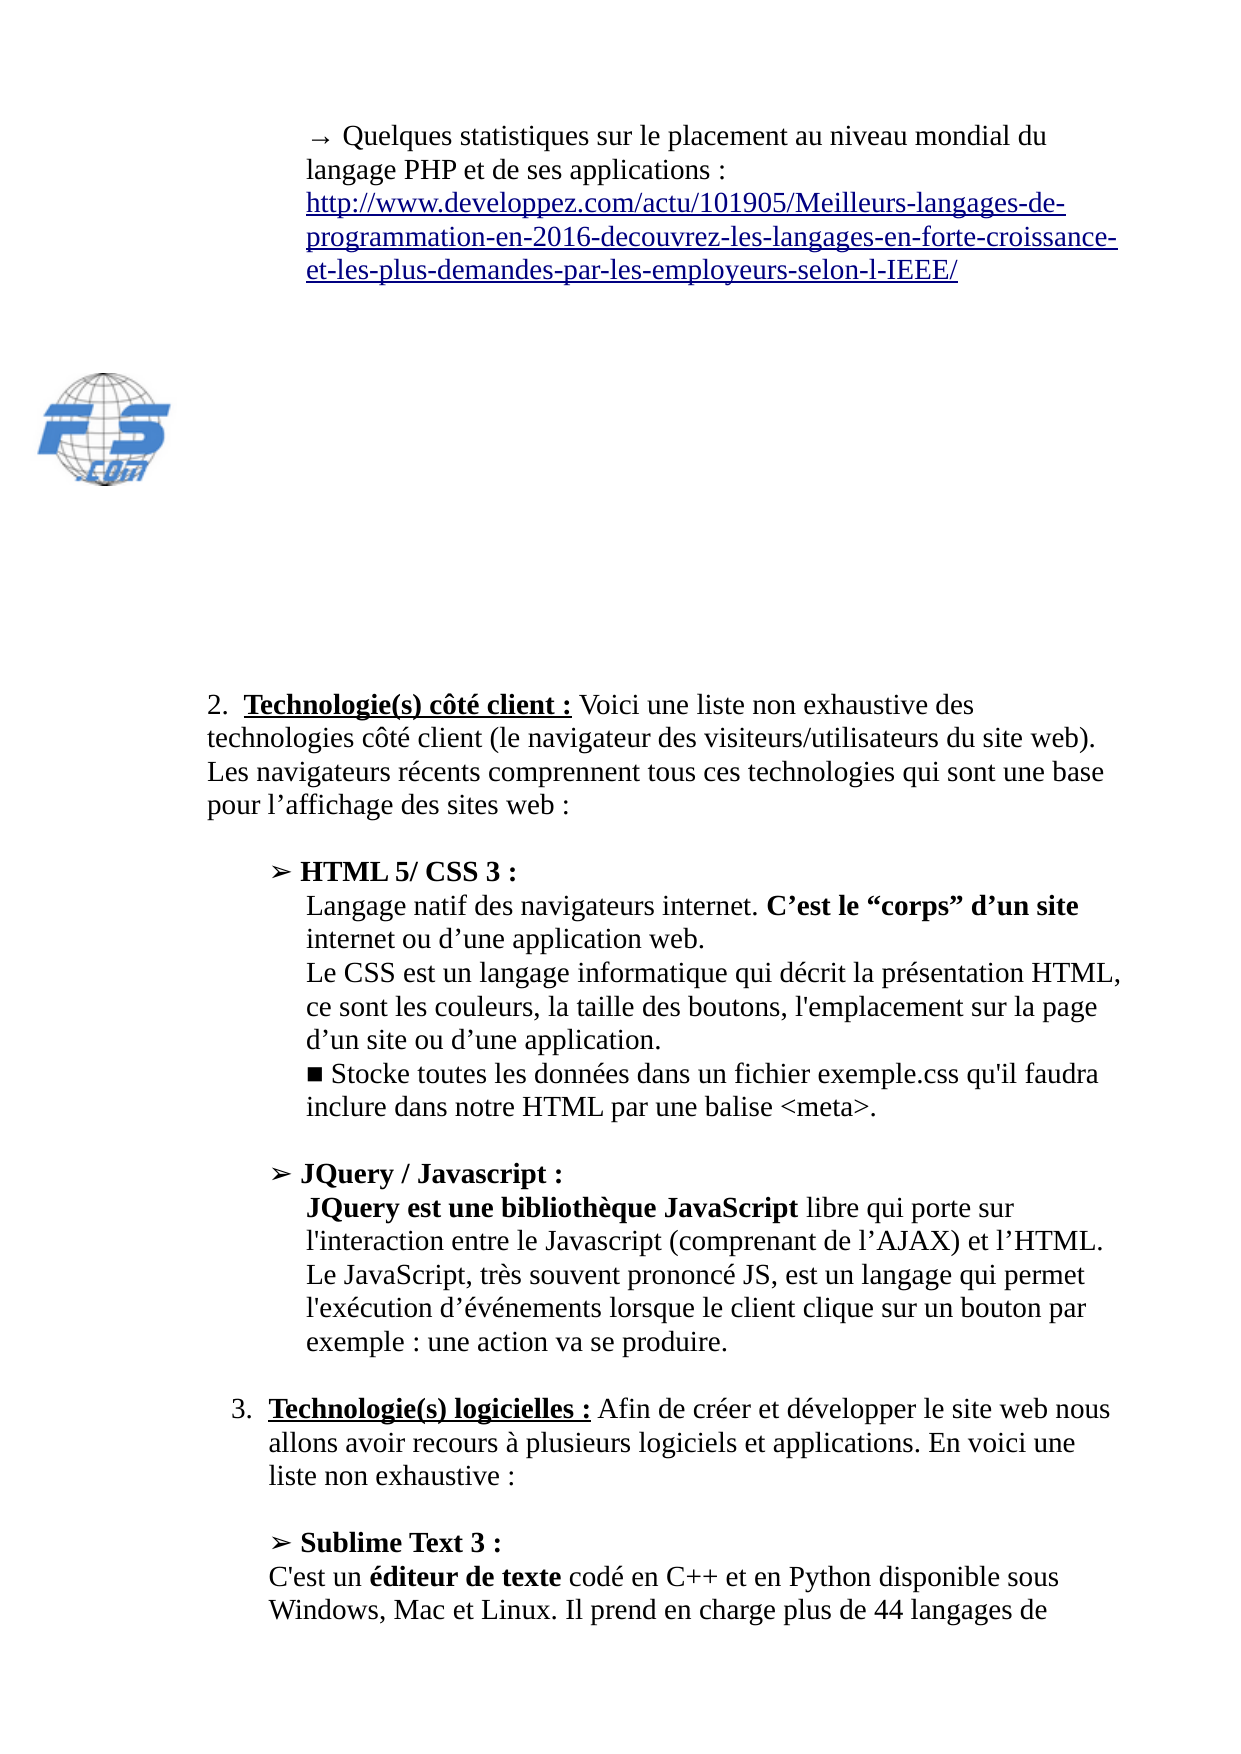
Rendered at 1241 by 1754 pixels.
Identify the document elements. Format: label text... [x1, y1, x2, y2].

list JQuery est une bibliothèque JavaScript libre qui porte sur l'interaction entre le Javascript (comprenant de l’AJAX) et l’HTML. Le JavaScript, très souvent prononcé JS, est un langage qui permet l'exécution d’événements lorsque le client clique sur un bouton par exemple : une action va se produire. [268, 1190, 1122, 1358]
text 2. Technologie(s) côté client : Voici une liste non exhaustive des technologies côté client (le navigateur des visiteurs/utilisateurs du site web). Les navigateurs récents comprennent tous ces technologies qui sont une base pour l’affichage des sites web : [118, 687, 1122, 821]
list ➢ JQuery / Javascript : [231, 1156, 1122, 1190]
list ➢ HTML 5/ CSS 3 : [231, 854, 1122, 888]
list Le CSS est un langage informatique qui décrit la présentation HTML, ce sont les couleurs, la taille des boutons, l'emplacement sur la page d’un site ou d’une application. [268, 955, 1122, 1056]
list Technologie(s) logicielles : Afin de créer et développer le site web nous allons avoir recours à plusieurs logiciels et applications. En voici une liste non exhaustive : [231, 1391, 1122, 1492]
list ➢ Sublime Text 3 : [231, 1525, 1122, 1559]
list Langage natif des navigateurs internet. C’est le “corps” d’un site internet ou d’une application web. [268, 888, 1122, 955]
picture [0, 373, 202, 486]
list C'est un éditeur de texte codé en C++ et en Python disponible sous Windows, Mac et Linux. Il prend en charge plus de 44 langages de [231, 1559, 1122, 1626]
list ■ Stocke toutes les données dans un fichier exemple.css qu'il faudra inclure dans notre HTML par une balise <meta>. [268, 1056, 1122, 1123]
list → Quelques statistiques sur le placement au niveau mondial du langage PHP et de ses applications : http://www.developpez.com/actu/101905/Meilleurs-langages-de-programmation-en-2016-decouvrez-les-langages-en-forte-croissance-et-les-plus-demandes-par-les-employeurs-selon-l-IEEE/ [268, 118, 1122, 286]
